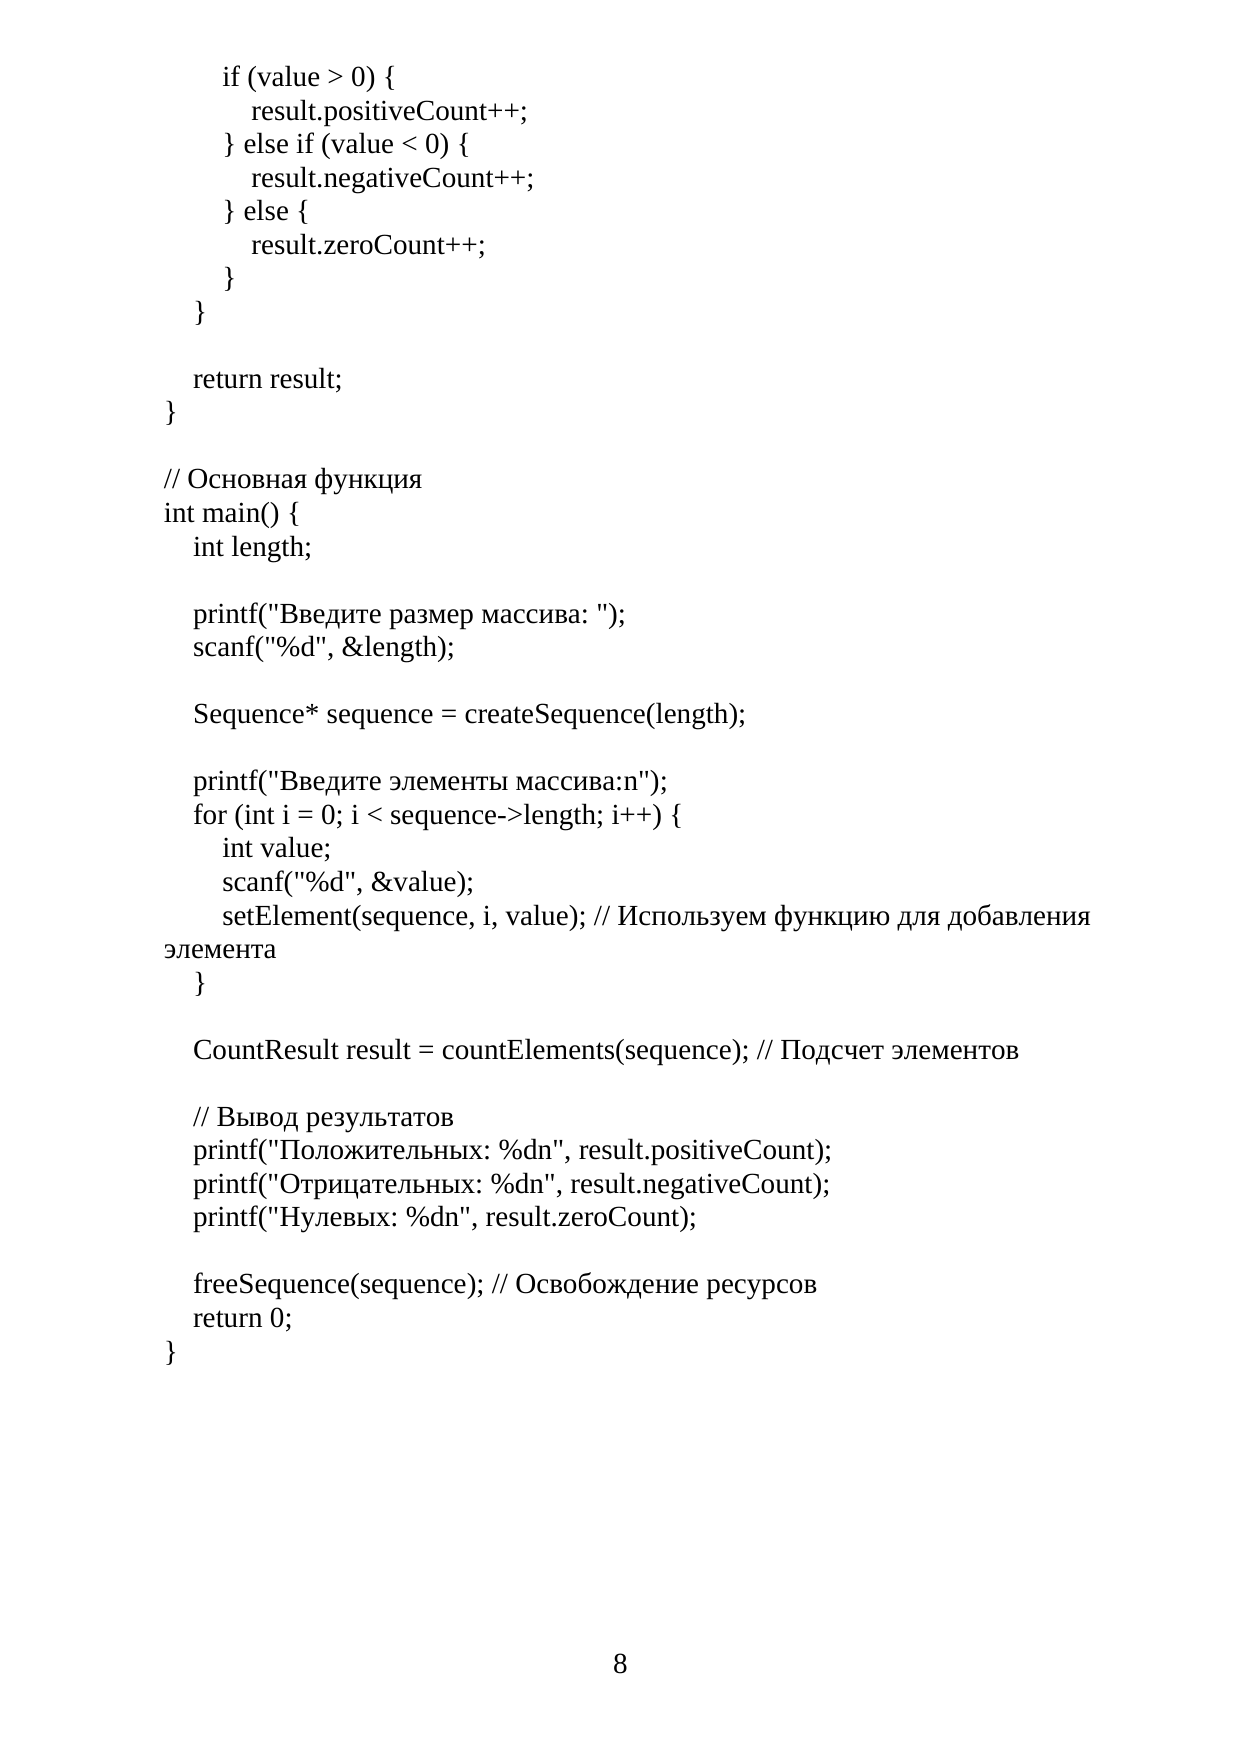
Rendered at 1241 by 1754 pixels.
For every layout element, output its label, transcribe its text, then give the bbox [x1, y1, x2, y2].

text int length; [164, 529, 1152, 562]
text scanf("%d", &length); [164, 629, 1152, 663]
text printf("Введите размер массива: "); [164, 596, 1152, 629]
text int value; [164, 831, 1152, 864]
text // Вывод результатов [164, 1099, 1152, 1132]
text for (int i = 0; i < sequence->length; i++) { [164, 797, 1152, 831]
text } [164, 394, 1152, 428]
text result.positiveCount++; [164, 93, 1152, 126]
text } [164, 260, 1152, 294]
text printf("Отрицательных: %dn", result.negativeCount); [164, 1166, 1152, 1199]
text } else { [164, 193, 1152, 227]
text // Основная функция [164, 462, 1152, 495]
text } else if (value < 0) { [164, 126, 1152, 160]
text freeSequence(sequence); // Освобождение ресурсов [164, 1267, 1152, 1300]
text } [164, 965, 1152, 998]
text return result; [164, 361, 1152, 394]
text } [164, 294, 1152, 327]
text } [164, 1334, 1152, 1367]
text setElement(sequence, i, value); // Используем функцию для добавления элемента [164, 898, 1152, 965]
text result.negativeCount++; [164, 160, 1152, 193]
text CountResult result = countElements(sequence); // Подсчет элементов [164, 1032, 1152, 1065]
text Sequence* sequence = createSequence(length); [164, 696, 1152, 730]
text printf("Нулевых: %dn", result.zeroCount); [164, 1199, 1152, 1233]
text scanf("%d", &value); [164, 864, 1152, 898]
text if (value > 0) { [164, 59, 1152, 93]
text printf("Введите элементы массива:n"); [164, 763, 1152, 797]
text return 0; [164, 1300, 1152, 1334]
text result.zeroCount++; [164, 227, 1152, 260]
text printf("Положительных: %dn", result.positiveCount); [164, 1132, 1152, 1166]
text int main() { [164, 495, 1152, 529]
